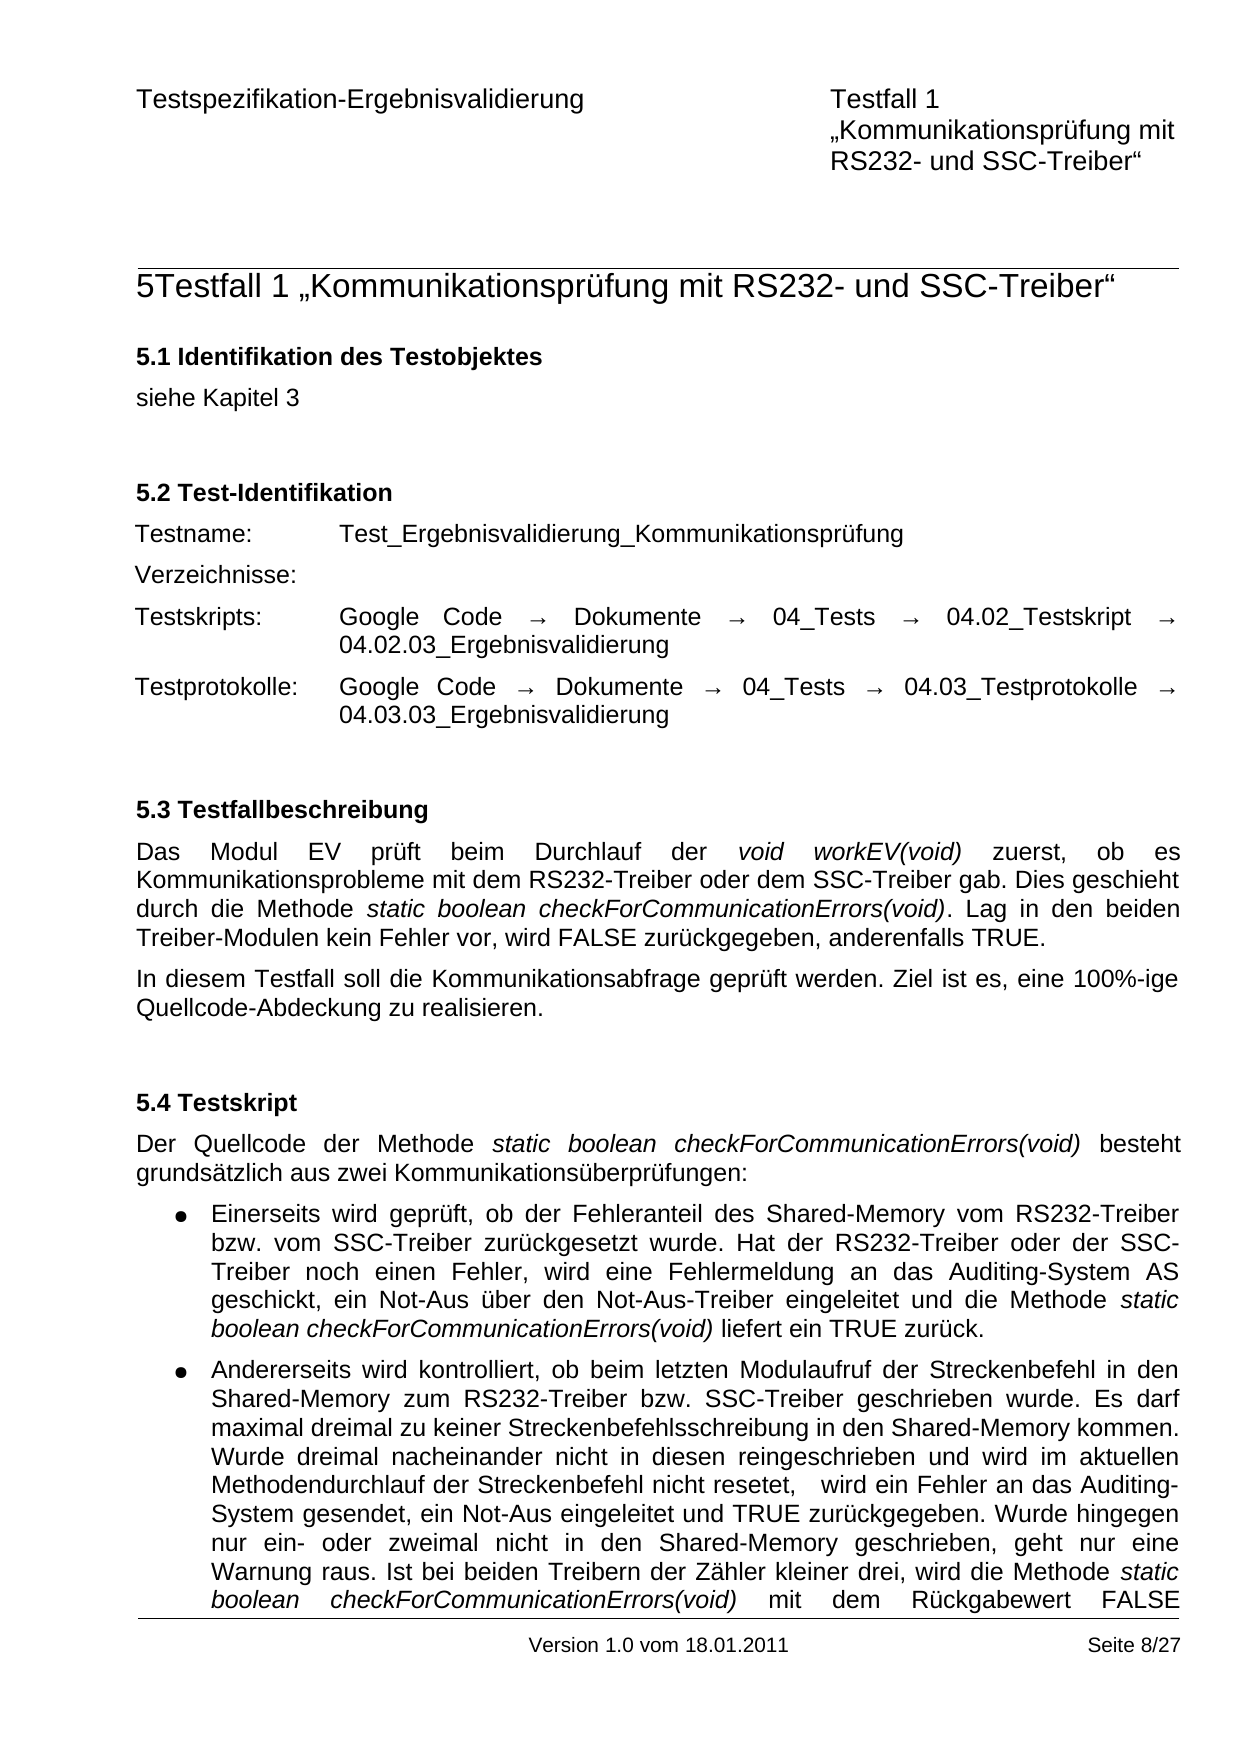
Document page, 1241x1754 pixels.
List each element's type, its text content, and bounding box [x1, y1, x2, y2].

subtitle Testfall 1 „Kommunikationsprüfung mit RS232- und SSC-Treiber“ [662, 289, 1181, 304]
text Das Modul EV prüft beim Durchlauf der void workEV(void) zuerst, ob es Kommunikationsprobleme mit dem RS232-Treiber oder dem SSC-Treiber gab. Dies geschieht durch die Methode static boolean checkForCommunicationErrors(void). Lag in den beiden Treiber-Modulen kein Fehler vor, wird FALSE zurückgegeben, anderenfalls TRUE. [136, 837, 1181, 952]
text Testskripts: Google Code → Dokumente → 04_Tests → 04.02_Testskript → 04.02.03_Ergebnisvalidierung [134, 602, 1181, 659]
list Einerseits wird geprüft, ob der Fehleranteil des Shared-Memory vom RS232-Treiber bzw. vom SSC-Treiber zurückgesetzt wurde. Hat der RS232-Treiber oder der SSC-Treiber noch einen Fehler, wird eine Fehlermeldung an das Auditing-System AS geschickt, ein Not-Aus über den Not-Aus-Treiber eingeleitet und die Methode static boolean checkForCommunicationErrors(void) liefert ein TRUE zurück. [173, 1199, 1181, 1343]
subtitle Identifikation des Testobjektes [136, 342, 1181, 371]
text Testname: Test_Ergebnisvalidierung_Kommunikationsprüfung [134, 519, 1181, 548]
list Andererseits wird kontrolliert, ob beim letzten Modulaufruf der Streckenbefehl in den Shared-Memory zum RS232-Treiber bzw. SSC-Treiber geschrieben wurde. Es darf maximal dreimal zu keiner Streckenbefehlsschreibung in den Shared-Memory kommen. Wurde dreimal nacheinander nicht in diesen reingeschrieben und wird im aktuellen Methodendurchlauf der Streckenbefehl nicht resetet, wird ein Fehler an das Auditing-System gesendet, ein Not-Aus eingeleitet und TRUE zurückgegeben. Wurde hingegen nur ein- oder zweimal nicht in den Shared-Memory geschrieben, geht nur eine Warnung raus. Ist bei beiden Treibern der Zähler kleiner drei, wird die Methode static boolean checkForCommunicationErrors(void) mit dem Rückgabewert FALSE verlassen. Wenn der Zähler Null ist, wird die komplette Bedingung umgangen. Nur wenn beide Zähler (also der vom RS232-Treiber und vom SSC-Treiber) mit Null belegt sind, liefert static boolean checkForCommunicationErrors(void) ein FALSE zurück, ohne das Senden einer Nachricht. [173, 1356, 1181, 1612]
text Verzeichnisse: [134, 561, 1181, 589]
subtitle Testskript [136, 1088, 1181, 1117]
text Der Quellcode der Methode static boolean checkForCommunicationErrors(void) besteht grundsätzlich aus zwei Kommunikationsüberprüfungen: [136, 1129, 1181, 1187]
subtitle Testfall 1 „Kommunikationsprüfung mit RS232- und SSC-Treiber“ [136, 289, 558, 304]
subtitle Testfallbeschreibung [136, 796, 1181, 824]
text Testprotokolle: Google Code → Dokumente → 04_Tests → 04.03_Testprotokolle → 04.03.03_Ergebnisvalidierung [134, 672, 1181, 729]
text siehe Kapitel 3 [136, 383, 1181, 412]
subtitle Test-Identifikation [136, 478, 1181, 507]
subtitle Testfall 1 „Kommunikationsprüfung mit RS232- und SSC-Treiber“ [561, 289, 663, 304]
text In diesem Testfall soll die Kommunikationsabfrage geprüft werden. Ziel ist es, eine 100%-ige Quellcode-Abdeckung zu realisieren. [136, 964, 1181, 1022]
